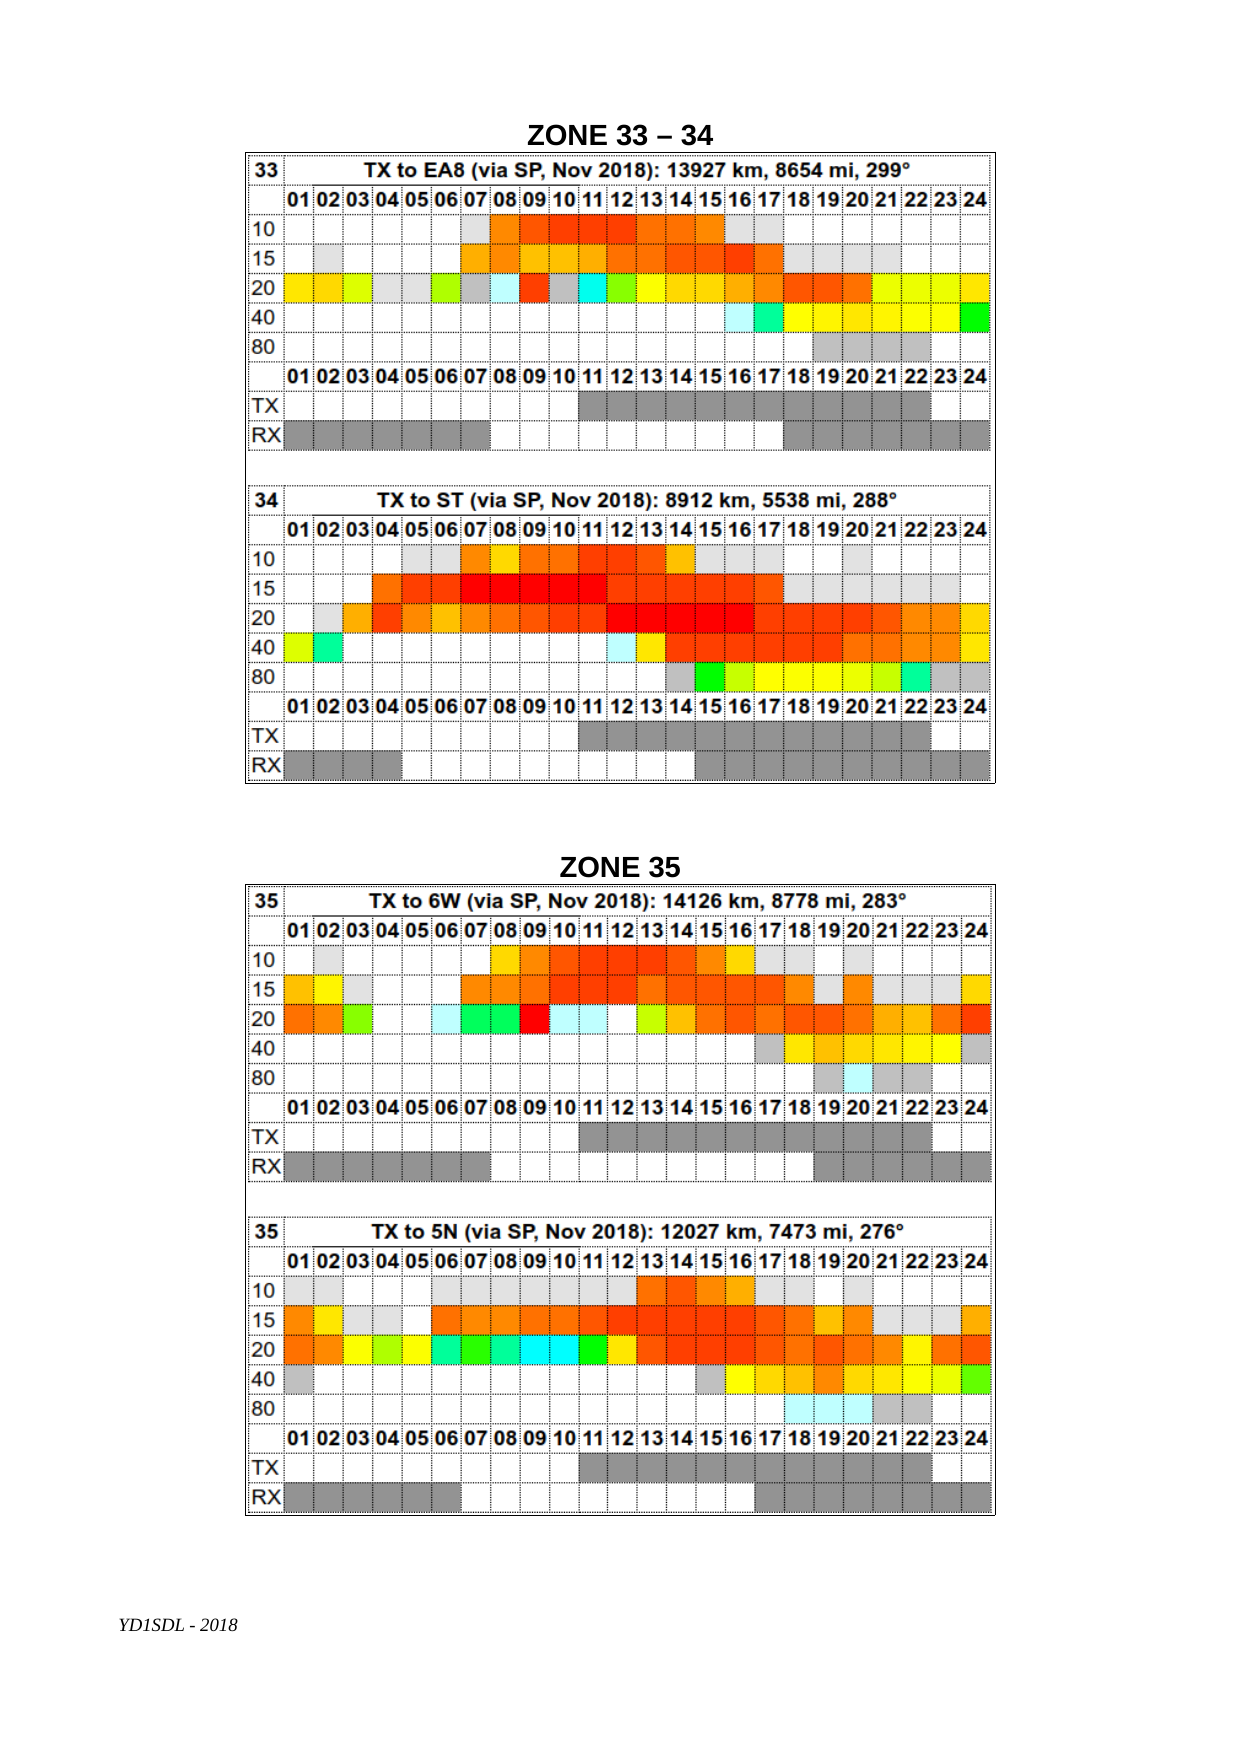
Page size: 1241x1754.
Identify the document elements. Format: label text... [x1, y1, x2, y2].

picture [248, 886, 993, 1513]
text ZONE 33 – 34 [118, 118, 1122, 152]
text ZONE 35 [118, 850, 1122, 884]
picture [248, 154, 993, 781]
